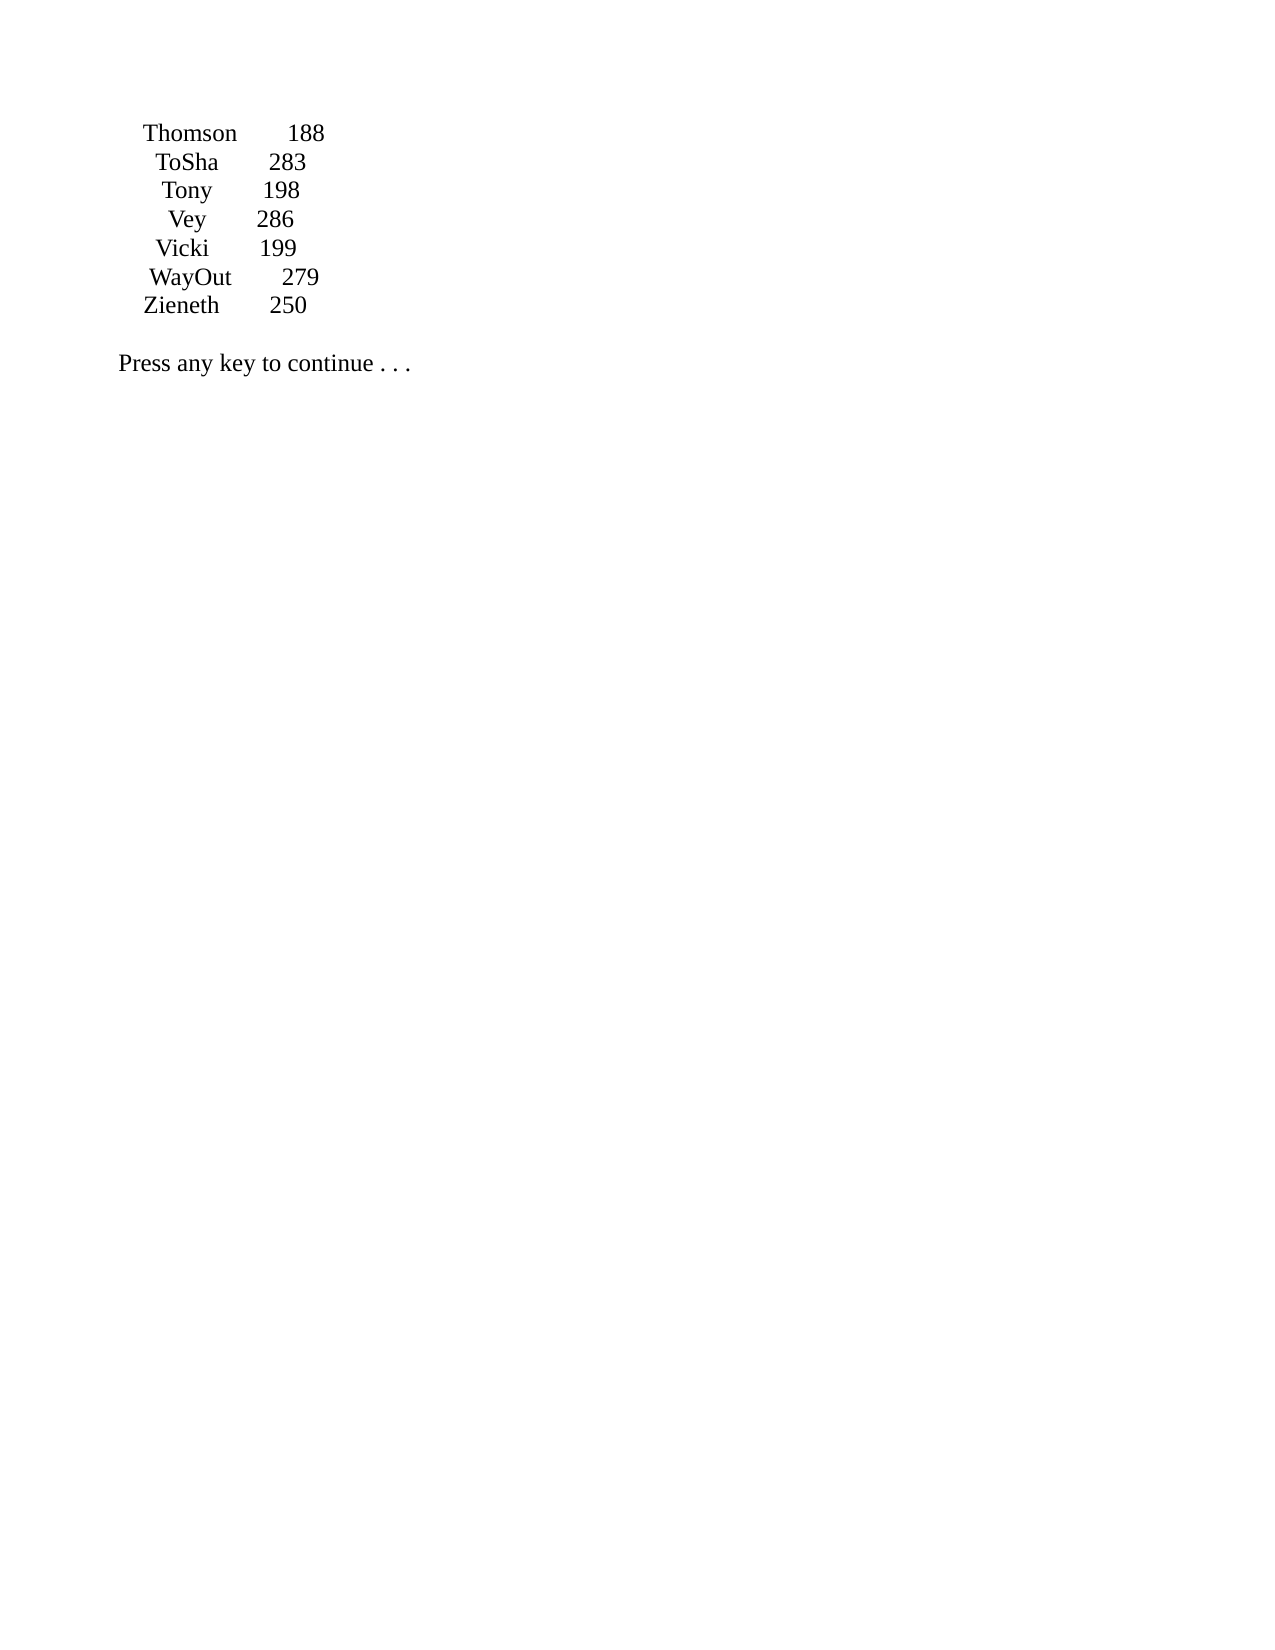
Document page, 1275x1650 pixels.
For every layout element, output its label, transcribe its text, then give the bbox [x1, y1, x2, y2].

text Vicki 199 [118, 233, 1157, 262]
text Press any key to continue . . . [118, 348, 1157, 377]
text Zieneth 250 [118, 291, 1157, 319]
text Thomson 188 [118, 118, 1157, 147]
text WayOut 279 [118, 262, 1157, 291]
text ToSha 283 [118, 147, 1157, 176]
text Vey 286 [118, 204, 1157, 233]
text Tony 198 [118, 176, 1157, 204]
